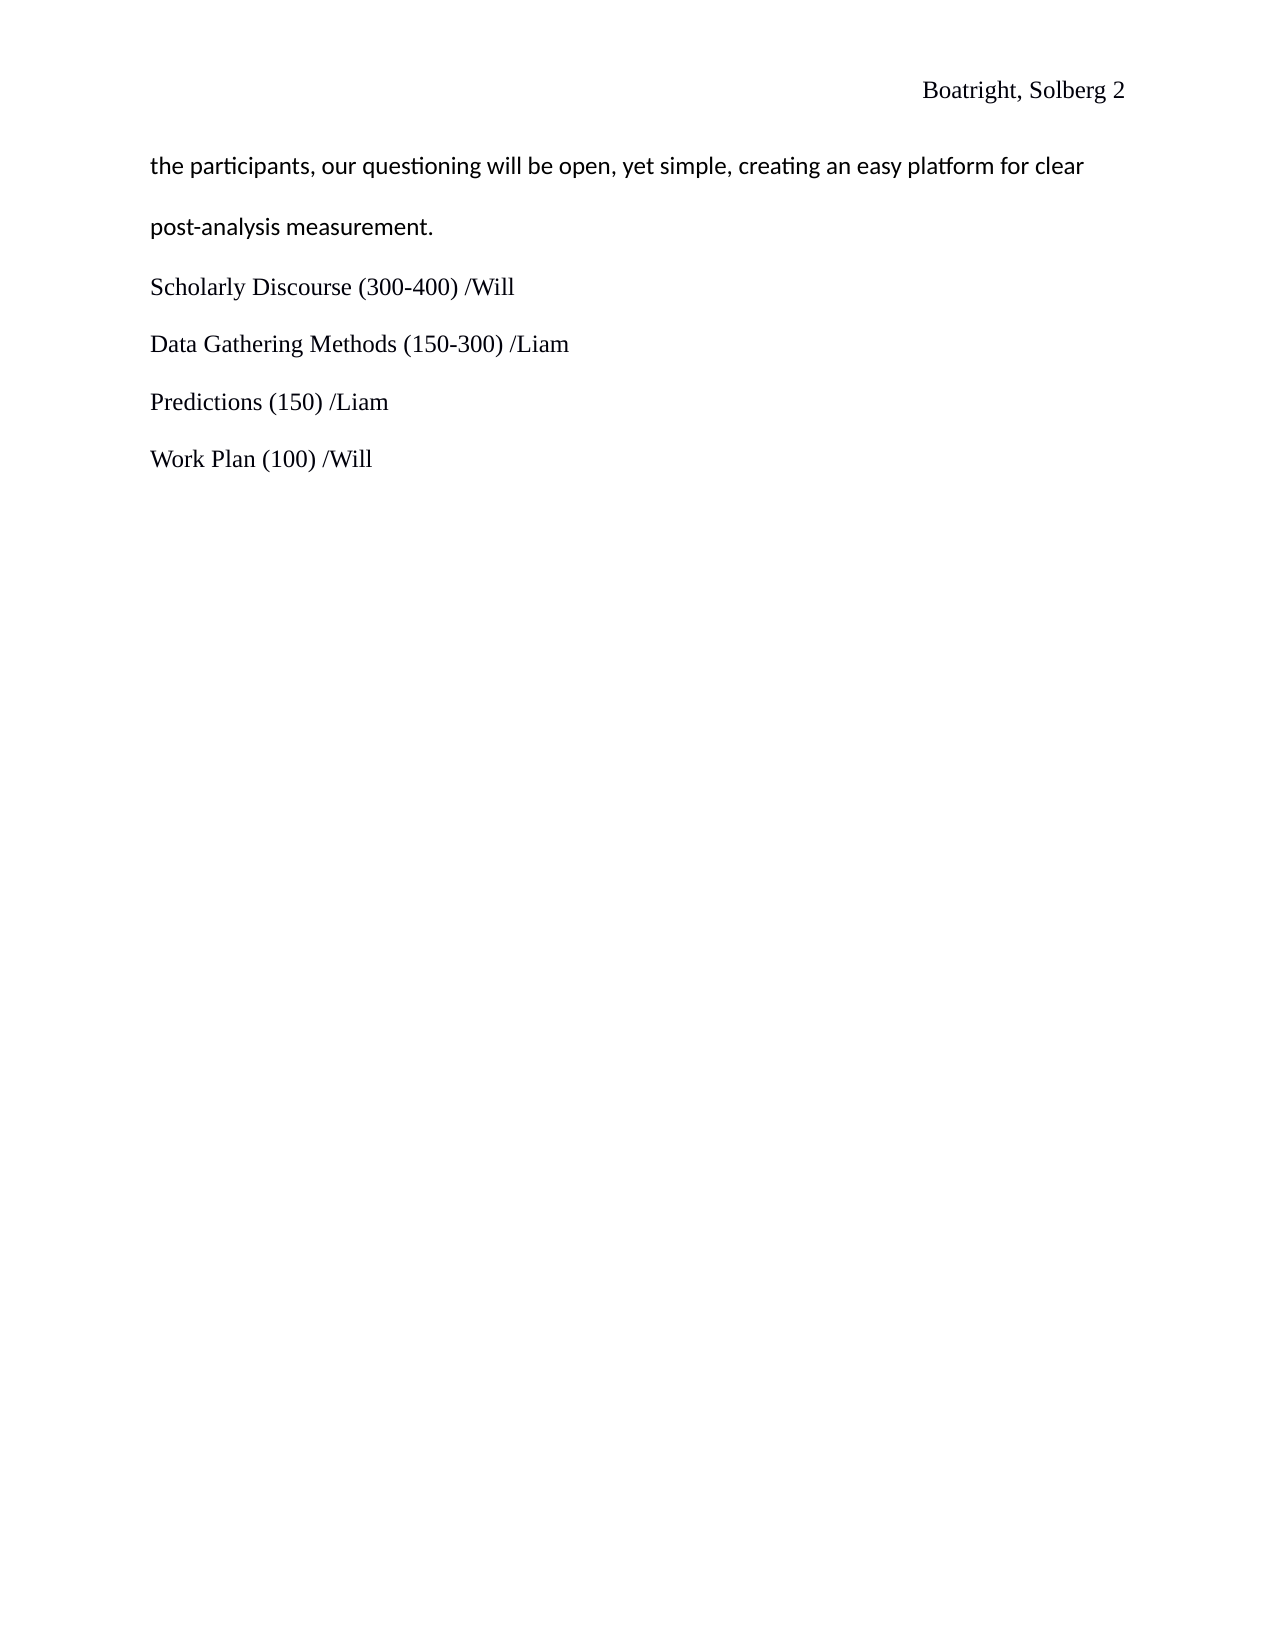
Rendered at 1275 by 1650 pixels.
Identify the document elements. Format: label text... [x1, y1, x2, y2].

text Scholarly Discourse (300-400) /Will [150, 272, 1125, 301]
text Data Gathering Methods (150-300) /Liam [150, 329, 1125, 358]
text Predictions (150) /Liam [150, 387, 1125, 416]
text Work Plan (100) /Will [150, 444, 1125, 473]
text the participants, our questioning will be open, yet simple, creating an easy platform for clear post-analysis measurement. [150, 150, 1125, 242]
